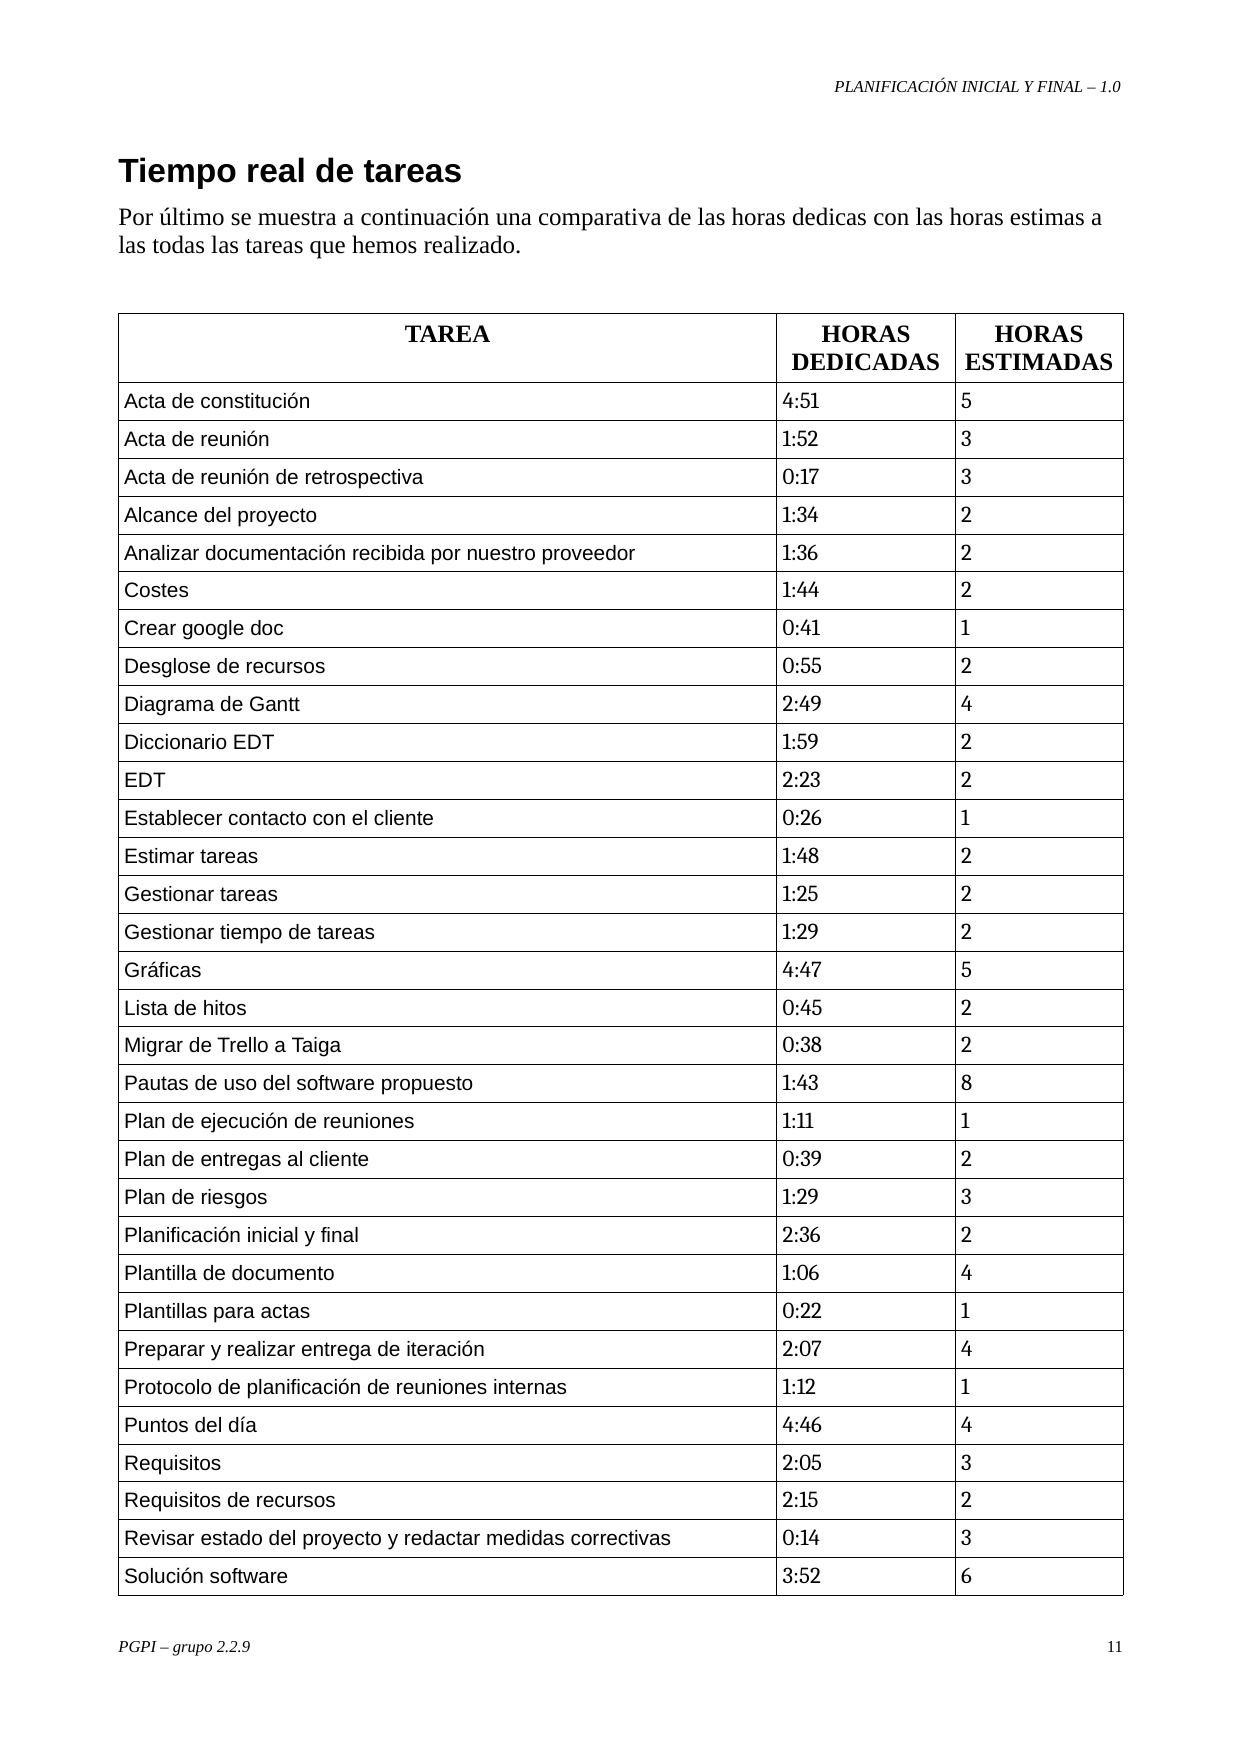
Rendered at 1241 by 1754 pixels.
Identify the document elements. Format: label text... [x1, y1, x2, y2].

table_cell Protocolo de planificación de reuniones internas [119, 1369, 776, 1406]
text Por último se muestra a continuación una comparativa de las horas dedicas con las horas estimas a las todas las tareas que hemos realizado. [118, 202, 1122, 259]
table_cell 3 [956, 459, 1123, 496]
table_cell 0:22 [777, 1293, 955, 1330]
table_cell Acta de constitución [119, 383, 776, 420]
table_cell 2 [956, 838, 1123, 875]
table_cell 4 [956, 1331, 1123, 1368]
table_cell 2 [956, 1027, 1123, 1064]
table_cell Plantilla de documento [119, 1255, 776, 1292]
table_cell Acta de reunión [119, 421, 776, 458]
table_cell Lista de hitos [119, 990, 776, 1026]
table_cell 1:06 [777, 1255, 955, 1292]
table_cell Crear google doc [119, 610, 776, 647]
table_cell 2:36 [777, 1217, 955, 1254]
table_cell Plan de entregas al cliente [119, 1141, 776, 1178]
table_cell 2 [956, 762, 1123, 799]
table_cell 2 [956, 572, 1123, 609]
table_cell Requisitos de recursos [119, 1482, 776, 1519]
table_cell Solución software [119, 1558, 776, 1595]
table_cell 2 [956, 724, 1123, 761]
table_cell Plantillas para actas [119, 1293, 776, 1330]
table_cell Analizar documentación recibida por nuestro proveedor [119, 535, 776, 571]
table_cell Gestionar tiempo de tareas [119, 914, 776, 951]
table_cell 2:07 [777, 1331, 955, 1368]
table_cell 1:44 [777, 572, 955, 609]
table_cell 1 [956, 1293, 1123, 1330]
table_cell 2:49 [777, 686, 955, 723]
table_cell Pautas de uso del software propuesto [119, 1065, 776, 1102]
table_cell Establecer contacto con el cliente [119, 800, 776, 837]
table_cell 0:26 [777, 800, 955, 837]
table_cell 6 [956, 1558, 1123, 1595]
table_cell 1:29 [777, 914, 955, 951]
table_cell 0:45 [777, 990, 955, 1026]
table_header TAREA [119, 314, 776, 382]
table_cell Plan de ejecución de reuniones [119, 1103, 776, 1140]
table_cell 3 [956, 1520, 1123, 1557]
table_cell 1:59 [777, 724, 955, 761]
table_cell 0:38 [777, 1027, 955, 1064]
table_cell 5 [956, 952, 1123, 988]
table_cell 5 [956, 383, 1123, 420]
table_cell 1:48 [777, 838, 955, 875]
table_cell 1:43 [777, 1065, 955, 1102]
table_cell Requisitos [119, 1445, 776, 1481]
table_cell 2:23 [777, 762, 955, 799]
table_cell 2 [956, 1141, 1123, 1178]
table_cell Diccionario EDT [119, 724, 776, 761]
table_cell 4 [956, 1407, 1123, 1443]
table_cell 1:29 [777, 1179, 955, 1216]
table_cell 1:36 [777, 535, 955, 571]
table_cell 2 [956, 1482, 1123, 1519]
table_cell Diagrama de Gantt [119, 686, 776, 723]
table_cell 1:25 [777, 876, 955, 913]
table_cell 2 [956, 497, 1123, 533]
table_cell 1:34 [777, 497, 955, 533]
table_cell 4:51 [777, 383, 955, 420]
table_cell Desglose de recursos [119, 648, 776, 685]
table_cell Planificación inicial y final [119, 1217, 776, 1254]
subtitle Tiempo real de tareas [118, 150, 1122, 189]
table_cell 2 [956, 648, 1123, 685]
table_cell 1:11 [777, 1103, 955, 1140]
table_cell 4:46 [777, 1407, 955, 1443]
table_cell 3 [956, 1445, 1123, 1481]
table_cell Gráficas [119, 952, 776, 988]
table_cell 2 [956, 914, 1123, 951]
table_cell 4:47 [777, 952, 955, 988]
table_cell 3 [956, 1179, 1123, 1216]
table_cell 1:52 [777, 421, 955, 458]
table_cell 1 [956, 1369, 1123, 1406]
table_cell 2 [956, 990, 1123, 1026]
table_cell Acta de reunión de retrospectiva [119, 459, 776, 496]
table_cell 0:14 [777, 1520, 955, 1557]
table_cell EDT [119, 762, 776, 799]
table_cell Migrar de Trello a Taiga [119, 1027, 776, 1064]
table_cell Revisar estado del proyecto y redactar medidas correctivas [119, 1520, 776, 1557]
table_cell 2 [956, 1217, 1123, 1254]
table_cell 2:15 [777, 1482, 955, 1519]
table_header HORAS ESTIMADAS [956, 314, 1123, 382]
table_cell 0:41 [777, 610, 955, 647]
table_cell 8 [956, 1065, 1123, 1102]
table_cell Gestionar tareas [119, 876, 776, 913]
table_cell 1:12 [777, 1369, 955, 1406]
table_cell 1 [956, 610, 1123, 647]
table_cell 4 [956, 686, 1123, 723]
table_cell Puntos del día [119, 1407, 776, 1443]
table_cell Preparar y realizar entrega de iteración [119, 1331, 776, 1368]
table_header HORAS DEDICADAS [777, 314, 955, 382]
table_cell Estimar tareas [119, 838, 776, 875]
table_cell Plan de riesgos [119, 1179, 776, 1216]
table_cell Costes [119, 572, 776, 609]
table_cell 3:52 [777, 1558, 955, 1595]
table_cell 2 [956, 876, 1123, 913]
table_cell 4 [956, 1255, 1123, 1292]
table_cell 1 [956, 800, 1123, 837]
table_cell 1 [956, 1103, 1123, 1140]
table_cell 0:55 [777, 648, 955, 685]
table_cell Alcance del proyecto [119, 497, 776, 533]
table_cell 0:17 [777, 459, 955, 496]
table_cell 0:39 [777, 1141, 955, 1178]
table_cell 2 [956, 535, 1123, 571]
table_cell 3 [956, 421, 1123, 458]
table_cell 2:05 [777, 1445, 955, 1481]
